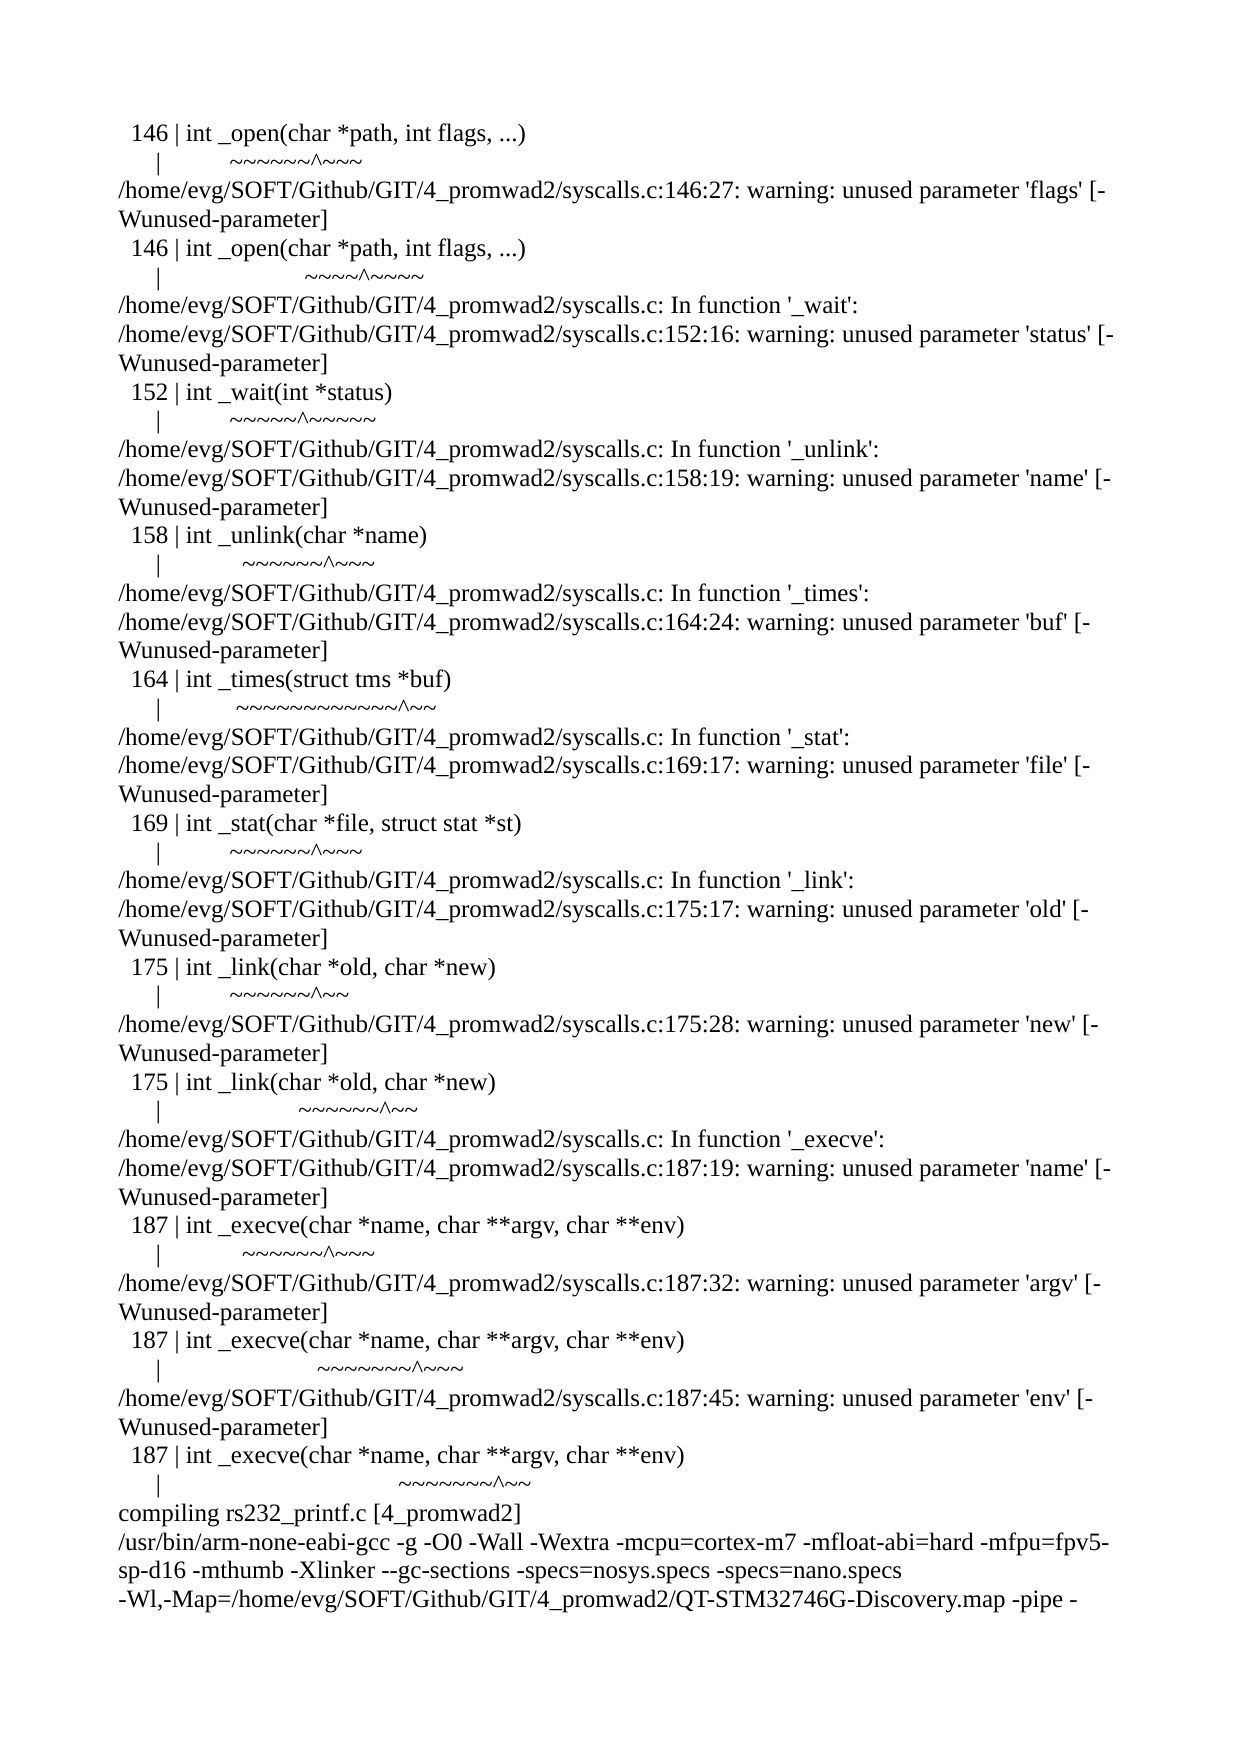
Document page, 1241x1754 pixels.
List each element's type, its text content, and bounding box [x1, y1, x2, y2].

text | ~~~~~~^~~ [118, 1096, 1122, 1124]
text /home/evg/SOFT/Github/GIT/4_promwad2/syscalls.c:187:45: warning: unused parameter 'env' [-Wunused-parameter] [118, 1383, 1122, 1441]
text /usr/bin/arm-none-eabi-gcc -g -O0 -Wall -Wextra -mcpu=cortex-m7 -mfloat-abi=hard -mfpu=fpv5-sp-d16 -mthumb -Xlinker --gc-sections -specs=nosys.specs -specs=nano.specs -Wl,-Map=/home/evg/SOFT/Github/GIT/4_promwad2/QT-STM32746G-Discovery.map -pipe [118, 1527, 1122, 1613]
text 169 | int _stat(char *file, struct stat *st) [118, 808, 1122, 837]
text /home/evg/SOFT/Github/GIT/4_promwad2/syscalls.c:187:19: warning: unused parameter 'name' [-Wunused-parameter] [118, 1153, 1122, 1211]
text /home/evg/SOFT/Github/GIT/4_promwad2/syscalls.c:175:17: warning: unused parameter 'old' [-Wunused-parameter] [118, 894, 1122, 952]
text | ~~~~~~~~~~~~^~~ [118, 693, 1122, 722]
text | ~~~~~~^~~~ [118, 147, 1122, 176]
text 175 | int _link(char *old, char *new) [118, 952, 1122, 981]
text | ~~~~~^~~~~~ [118, 406, 1122, 434]
text /home/evg/SOFT/Github/GIT/4_promwad2/syscalls.c:152:16: warning: unused parameter 'status' [-Wunused-parameter] [118, 319, 1122, 377]
text compiling rs232_printf.c [4_promwad2] [118, 1498, 1122, 1527]
text 152 | int _wait(int *status) [118, 377, 1122, 406]
text 187 | int _execve(char *name, char **argv, char **env) [118, 1211, 1122, 1239]
text /home/evg/SOFT/Github/GIT/4_promwad2/syscalls.c: In function '_unlink': [118, 434, 1122, 463]
text /home/evg/SOFT/Github/GIT/4_promwad2/syscalls.c: In function '_execve': [118, 1124, 1122, 1153]
text /home/evg/SOFT/Github/GIT/4_promwad2/syscalls.c:187:32: warning: unused parameter 'argv' [-Wunused-parameter] [118, 1268, 1122, 1326]
text /home/evg/SOFT/Github/GIT/4_promwad2/syscalls.c: In function '_link': [118, 866, 1122, 894]
text | ~~~~~~^~~~ [118, 1239, 1122, 1268]
text | ~~~~~~^~~~ [118, 837, 1122, 866]
text 146 | int _open(char *path, int flags, ...) [118, 118, 1122, 147]
text | ~~~~~~^~~~ [118, 549, 1122, 578]
text /home/evg/SOFT/Github/GIT/4_promwad2/syscalls.c: In function '_times': [118, 578, 1122, 607]
text 164 | int _times(struct tms *buf) [118, 664, 1122, 693]
text | ~~~~~~^~~ [118, 981, 1122, 1009]
text | ~~~~^~~~~ [118, 262, 1122, 291]
text /home/evg/SOFT/Github/GIT/4_promwad2/syscalls.c:169:17: warning: unused parameter 'file' [-Wunused-parameter] [118, 751, 1122, 808]
text 158 | int _unlink(char *name) [118, 521, 1122, 549]
text 187 | int _execve(char *name, char **argv, char **env) [118, 1326, 1122, 1354]
text | ~~~~~~~^~~~ [118, 1354, 1122, 1383]
text 175 | int _link(char *old, char *new) [118, 1067, 1122, 1096]
text 146 | int _open(char *path, int flags, ...) [118, 233, 1122, 262]
text /home/evg/SOFT/Github/GIT/4_promwad2/syscalls.c:175:28: warning: unused parameter 'new' [-Wunused-parameter] [118, 1009, 1122, 1067]
text /home/evg/SOFT/Github/GIT/4_promwad2/syscalls.c:146:27: warning: unused parameter 'flags' [-Wunused-parameter] [118, 176, 1122, 233]
text /home/evg/SOFT/Github/GIT/4_promwad2/syscalls.c:158:19: warning: unused parameter 'name' [-Wunused-parameter] [118, 463, 1122, 521]
text 187 | int _execve(char *name, char **argv, char **env) [118, 1441, 1122, 1469]
text /home/evg/SOFT/Github/GIT/4_promwad2/syscalls.c: In function '_stat': [118, 722, 1122, 751]
text /home/evg/SOFT/Github/GIT/4_promwad2/syscalls.c:164:24: warning: unused parameter 'buf' [-Wunused-parameter] [118, 607, 1122, 664]
text /home/evg/SOFT/Github/GIT/4_promwad2/syscalls.c: In function '_wait': [118, 291, 1122, 319]
text | ~~~~~~~^~~ [118, 1469, 1122, 1498]
